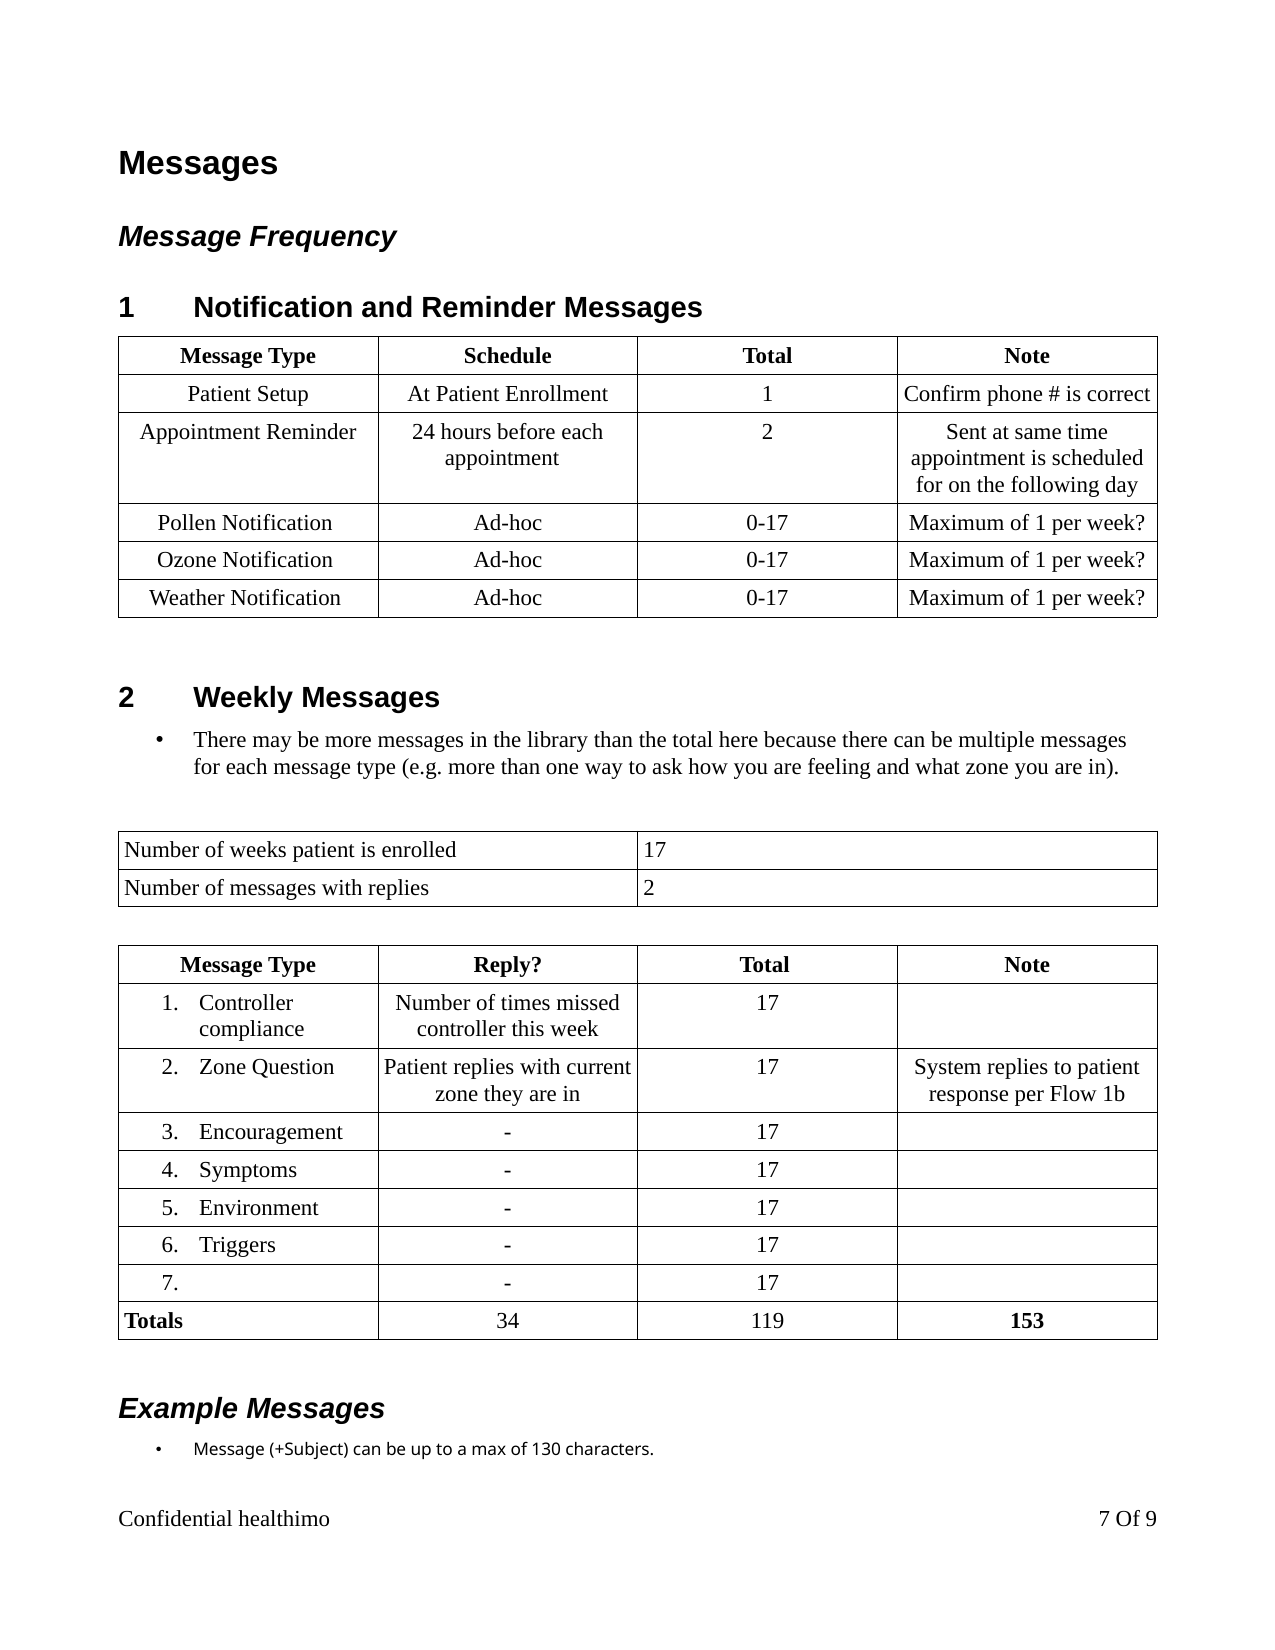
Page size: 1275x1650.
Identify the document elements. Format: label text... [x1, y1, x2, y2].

table_header Total [638, 946, 897, 983]
table_cell 119 [638, 1302, 897, 1339]
table_cell 24 hours before each appointment [379, 413, 637, 503]
table_cell Sent at same time appointment is scheduled for on the following day [898, 413, 1157, 503]
table_cell System replies to patient response per Flow 1b [898, 1049, 1157, 1112]
table_cell Encouragement [119, 1113, 378, 1150]
table_cell 0-17 [638, 580, 897, 617]
table_cell - [379, 1265, 637, 1301]
table_cell Totals [119, 1302, 378, 1339]
table_cell Maximum of 1 per week? [898, 542, 1157, 579]
table_header Reply? [379, 946, 637, 983]
table_cell [898, 984, 1157, 1048]
table_cell Triggers [119, 1227, 378, 1263]
table_cell 2 [638, 870, 1157, 906]
table_cell 17 [638, 1265, 897, 1301]
table_cell [898, 1113, 1157, 1150]
subtitle Weekly Messages [118, 681, 1157, 714]
table_header Note [898, 337, 1157, 374]
table_cell 153 [898, 1302, 1157, 1339]
table_cell [898, 1189, 1157, 1226]
table_cell Number of messages with replies [119, 870, 637, 906]
table_cell Ad-hoc [379, 542, 637, 579]
table_cell - [379, 1151, 637, 1188]
subtitle Example Messages [118, 1391, 1157, 1424]
table_cell [898, 1227, 1157, 1263]
table_header Message Type [119, 337, 378, 374]
list There may be more messages in the library than the total here because there can be multiple messages for each message type (e.g. more than one way to ask how you are feeling and what zone you are in). [156, 727, 1157, 779]
table_cell 1 [638, 375, 897, 412]
table_cell - [379, 1113, 637, 1150]
table_cell 0-17 [638, 542, 897, 579]
subtitle Messages [118, 143, 1157, 182]
table_cell 17 [638, 1151, 897, 1188]
table_header 17 [638, 832, 1157, 868]
table_cell 17 [638, 984, 897, 1048]
table_cell Zone Question [119, 1049, 378, 1112]
list Message (+Subject) can be up to a max of 130 characters. [156, 1437, 1157, 1460]
table_header Message Type [119, 946, 378, 983]
table_header Number of weeks patient is enrolled [119, 832, 637, 868]
table_cell Ozone Notification [119, 542, 378, 579]
table_cell Maximum of 1 per week? [898, 504, 1157, 541]
table_cell Patient Setup [119, 375, 378, 412]
table_header Total [638, 337, 897, 374]
table_cell 34 [379, 1302, 637, 1339]
table_cell 17 [638, 1189, 897, 1226]
table_cell Number of times missed controller this week [379, 984, 637, 1048]
table_cell Ad-hoc [379, 504, 637, 541]
table_cell At Patient Enrollment [379, 375, 637, 412]
table_cell - [379, 1227, 637, 1263]
table_cell Patient replies with current zone they are in [379, 1049, 637, 1112]
subtitle Message Frequency [118, 219, 1157, 253]
table_cell [898, 1265, 1157, 1301]
table_header Note [898, 946, 1157, 983]
table_cell 17 [638, 1049, 897, 1112]
table_header Schedule [379, 337, 637, 374]
table_cell Symptoms [119, 1151, 378, 1188]
table_cell Ad-hoc [379, 580, 637, 617]
table_cell Confirm phone # is correct [898, 375, 1157, 412]
table_cell [119, 1265, 378, 1301]
subtitle Notification and Reminder Messages [118, 290, 1157, 324]
table_cell Environment [119, 1189, 378, 1226]
table_cell 17 [638, 1113, 897, 1150]
table_cell Weather Notification [119, 580, 378, 617]
table_cell Controller compliance [119, 984, 378, 1048]
table_cell Appointment Reminder [119, 413, 378, 503]
table_cell 0-17 [638, 504, 897, 541]
table_cell [898, 1151, 1157, 1188]
table_cell Pollen Notification [119, 504, 378, 541]
table_cell 2 [638, 413, 897, 503]
table_cell - [379, 1189, 637, 1226]
table_cell Maximum of 1 per week? [898, 580, 1157, 617]
table_cell 17 [638, 1227, 897, 1263]
